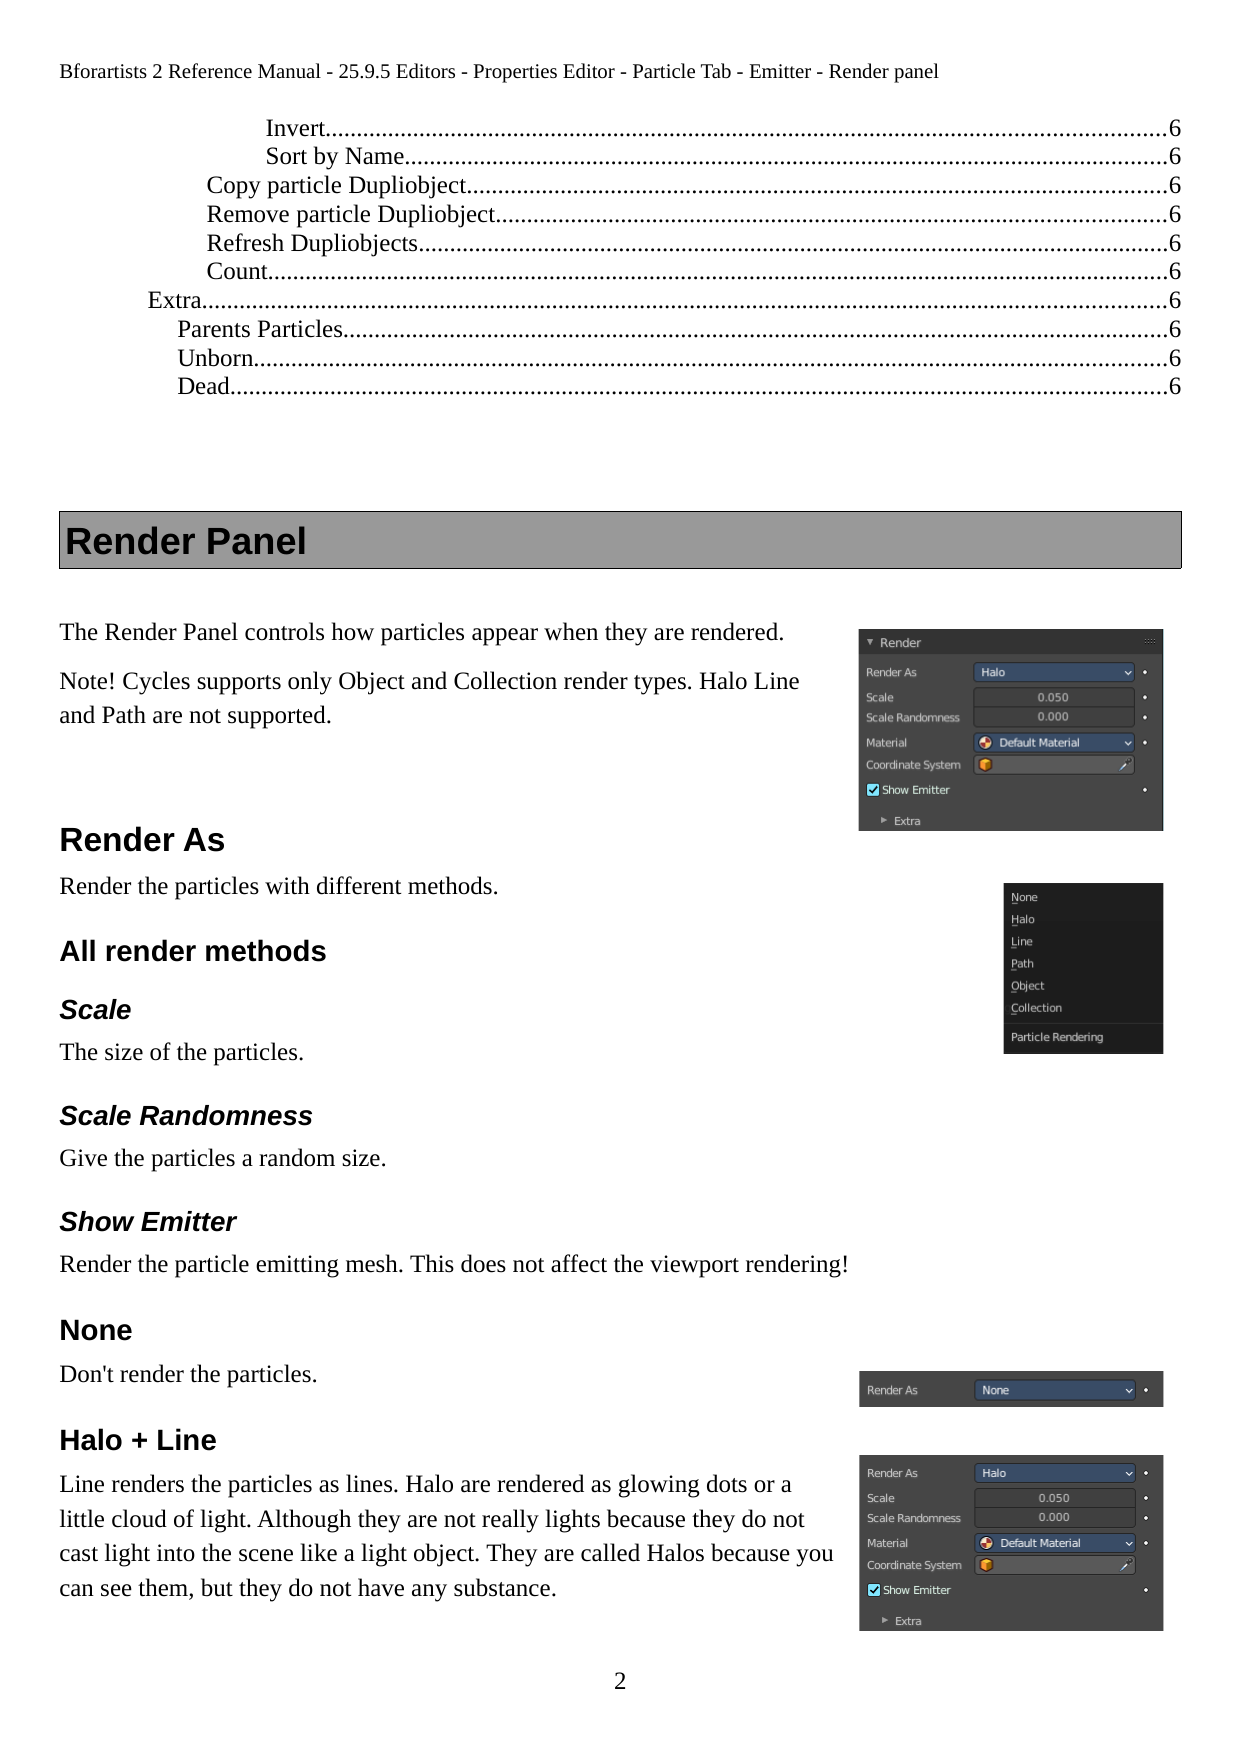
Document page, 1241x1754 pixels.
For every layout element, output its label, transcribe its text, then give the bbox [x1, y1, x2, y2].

subtitle All render methods [59, 934, 1003, 968]
text Parents Particles 6 [177, 314, 1181, 343]
text Render the particle emitting mesh. This does not affect the viewport rendering! [59, 1249, 1181, 1278]
subtitle None [59, 1313, 1181, 1347]
subtitle Show Emitter [59, 1205, 1181, 1237]
text Invert 6 [265, 113, 1181, 141]
text Give the particles a random size. [59, 1143, 1181, 1172]
text Unborn 6 [177, 343, 1181, 371]
text Extra 6 [147, 285, 1181, 314]
text Refresh Dupliobjects 6 [206, 228, 1181, 256]
text The Render Panel controls how particles appear when they are rendered. [59, 617, 1181, 646]
picture [859, 1371, 1164, 1407]
subtitle [1164, 993, 1181, 1025]
text Don't render the particles. [59, 1359, 1181, 1388]
subtitle Scale Randomness [59, 1099, 1181, 1131]
table_header Render Panel [60, 512, 1181, 568]
picture [1003, 883, 1164, 1054]
text Note! Cycles supports only Object and Collection render types. Halo Line and Path are not supported. [59, 666, 858, 729]
text Render the particles with different methods. [59, 871, 1181, 899]
picture [859, 1455, 1164, 1631]
text Dead 6 [177, 371, 1181, 400]
text Copy particle Dupliobject 6 [206, 170, 1181, 199]
picture [858, 629, 1164, 831]
text Remove particle Dupliobject 6 [206, 199, 1181, 228]
text Line renders the particles as lines. Halo are rendered as glowing dots or a little cloud of light. Although they are not really lights because they do not cast light into the scene like a light object. They are called Halos because you can see them, but they do not have any substance. [59, 1469, 859, 1601]
text Count 6 [206, 256, 1181, 285]
subtitle Render As [59, 819, 1181, 858]
text Sort by Name 6 [265, 141, 1181, 170]
subtitle Scale [59, 993, 1003, 1025]
subtitle [1164, 934, 1181, 968]
text The size of the particles. [59, 1037, 1181, 1066]
subtitle Halo + Line [59, 1423, 1181, 1457]
